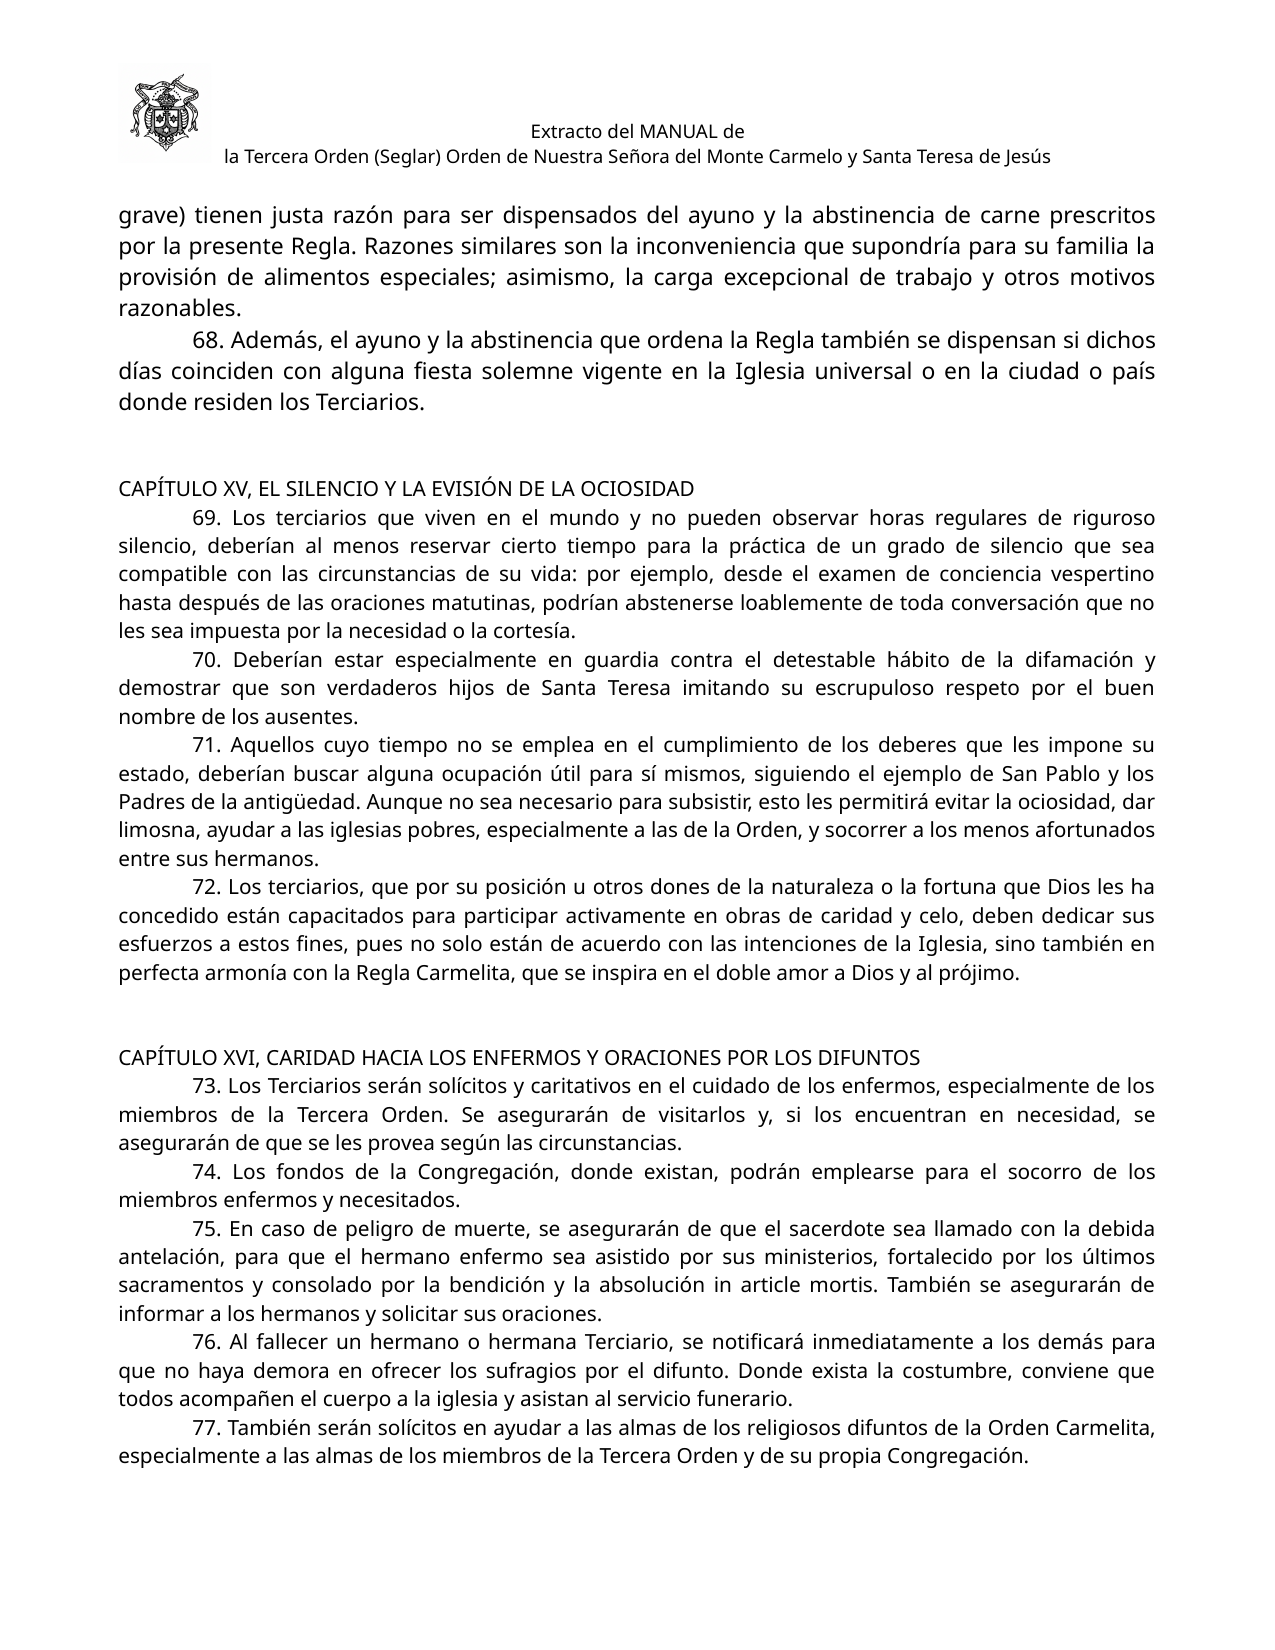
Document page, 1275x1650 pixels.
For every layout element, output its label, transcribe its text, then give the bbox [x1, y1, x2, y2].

text 74. Los fondos de la Congregación, donde existan, podrán emplearse para el socorro de los miembros enfermos y necesitados. [118, 1157, 1157, 1214]
text 72. Los terciarios, que por su posición u otros dones de la naturaleza o la fortuna que Dios les ha concedido están capacitados para participar activamente en obras de caridad y celo, deben dedicar sus esfuerzos a estos fines, pues no solo están de acuerdo con las intenciones de la Iglesia, sino también en perfecta armonía con la Regla Carmelita, que se inspira en el doble amor a Dios y al prójimo. [118, 872, 1157, 986]
picture [118, 63, 212, 163]
text CAPÍTULO XV, EL SILENCIO Y LA EVISIÓN DE LA OCIOSIDAD [118, 474, 1157, 503]
text 73. Los Terciarios serán solícitos y caritativos en el cuidado de los enfermos, especialmente de los miembros de la Tercera Orden. Se asegurarán de visitarlos y, si los encuentran en necesidad, se asegurarán de que se les provea según las circunstancias. [118, 1071, 1157, 1157]
text 76. Al fallecer un hermano o hermana Terciario, se notificará inmediatamente a los demás para que no haya demora en ofrecer los sufragios por el difunto. Donde exista la costumbre, conviene que todos acompañen el cuerpo a la iglesia y asistan al servicio funerario. [118, 1327, 1157, 1413]
text 68. Además, el ayuno y la abstinencia que ordena la Regla también se dispensan si dichos días coinciden con alguna fiesta solemne vigente en la Iglesia universal o en la ciudad o país donde residen los Terciarios. [118, 324, 1157, 417]
text CAPÍTULO XVI, CARIDAD HACIA LOS ENFERMOS Y ORACIONES POR LOS DIFUNTOS [118, 1043, 1157, 1071]
text 75. En caso de peligro de muerte, se asegurarán de que el sacerdote sea llamado con la debida antelación, para que el hermano enfermo sea asistido por sus ministerios, fortalecido por los últimos sacramentos y consolado por la bendición y la absolución in article mortis. También se asegurarán de informar a los hermanos y solicitar sus oraciones. [118, 1214, 1157, 1327]
text 70. Deberían estar especialmente en guardia contra el detestable hábito de la difamación y demostrar que son verdaderos hijos de Santa Teresa imitando su escrupuloso respeto por el buen nombre de los ausentes. [118, 645, 1157, 730]
text 69. Los terciarios que viven en el mundo y no pueden observar horas regulares de riguroso silencio, deberían al menos reservar cierto tiempo para la práctica de un grado de silencio que sea compatible con las circunstancias de su vida: por ejemplo, desde el examen de conciencia vespertino hasta después de las oraciones matutinas, podrían abstenerse loablemente de toda conversación que no les sea impuesta por la necesidad o la cortesía. [118, 503, 1157, 645]
text grave) tienen justa razón para ser dispensados del ayuno y la abstinencia de carne prescritos por la presente Regla. Razones similares son la inconveniencia que supondría para su familia la provisión de alimentos especiales; asimismo, la carga excepcional de trabajo y otros motivos razonables. [118, 199, 1157, 324]
text 77. También serán solícitos en ayudar a las almas de los religiosos difuntos de la Orden Carmelita, especialmente a las almas de los miembros de la Tercera Orden y de su propia Congregación. [118, 1413, 1157, 1469]
text 71. Aquellos cuyo tiempo no se emplea en el cumplimiento de los deberes que les impone su estado, deberían buscar alguna ocupación útil para sí mismos, siguiendo el ejemplo de San Pablo y los Padres de la antigüedad. Aunque no sea necesario para subsistir, esto les permitirá evitar la ociosidad, dar limosna, ayudar a las iglesias pobres, especialmente a las de la Orden, y socorrer a los menos afortunados entre sus hermanos. [118, 730, 1157, 872]
